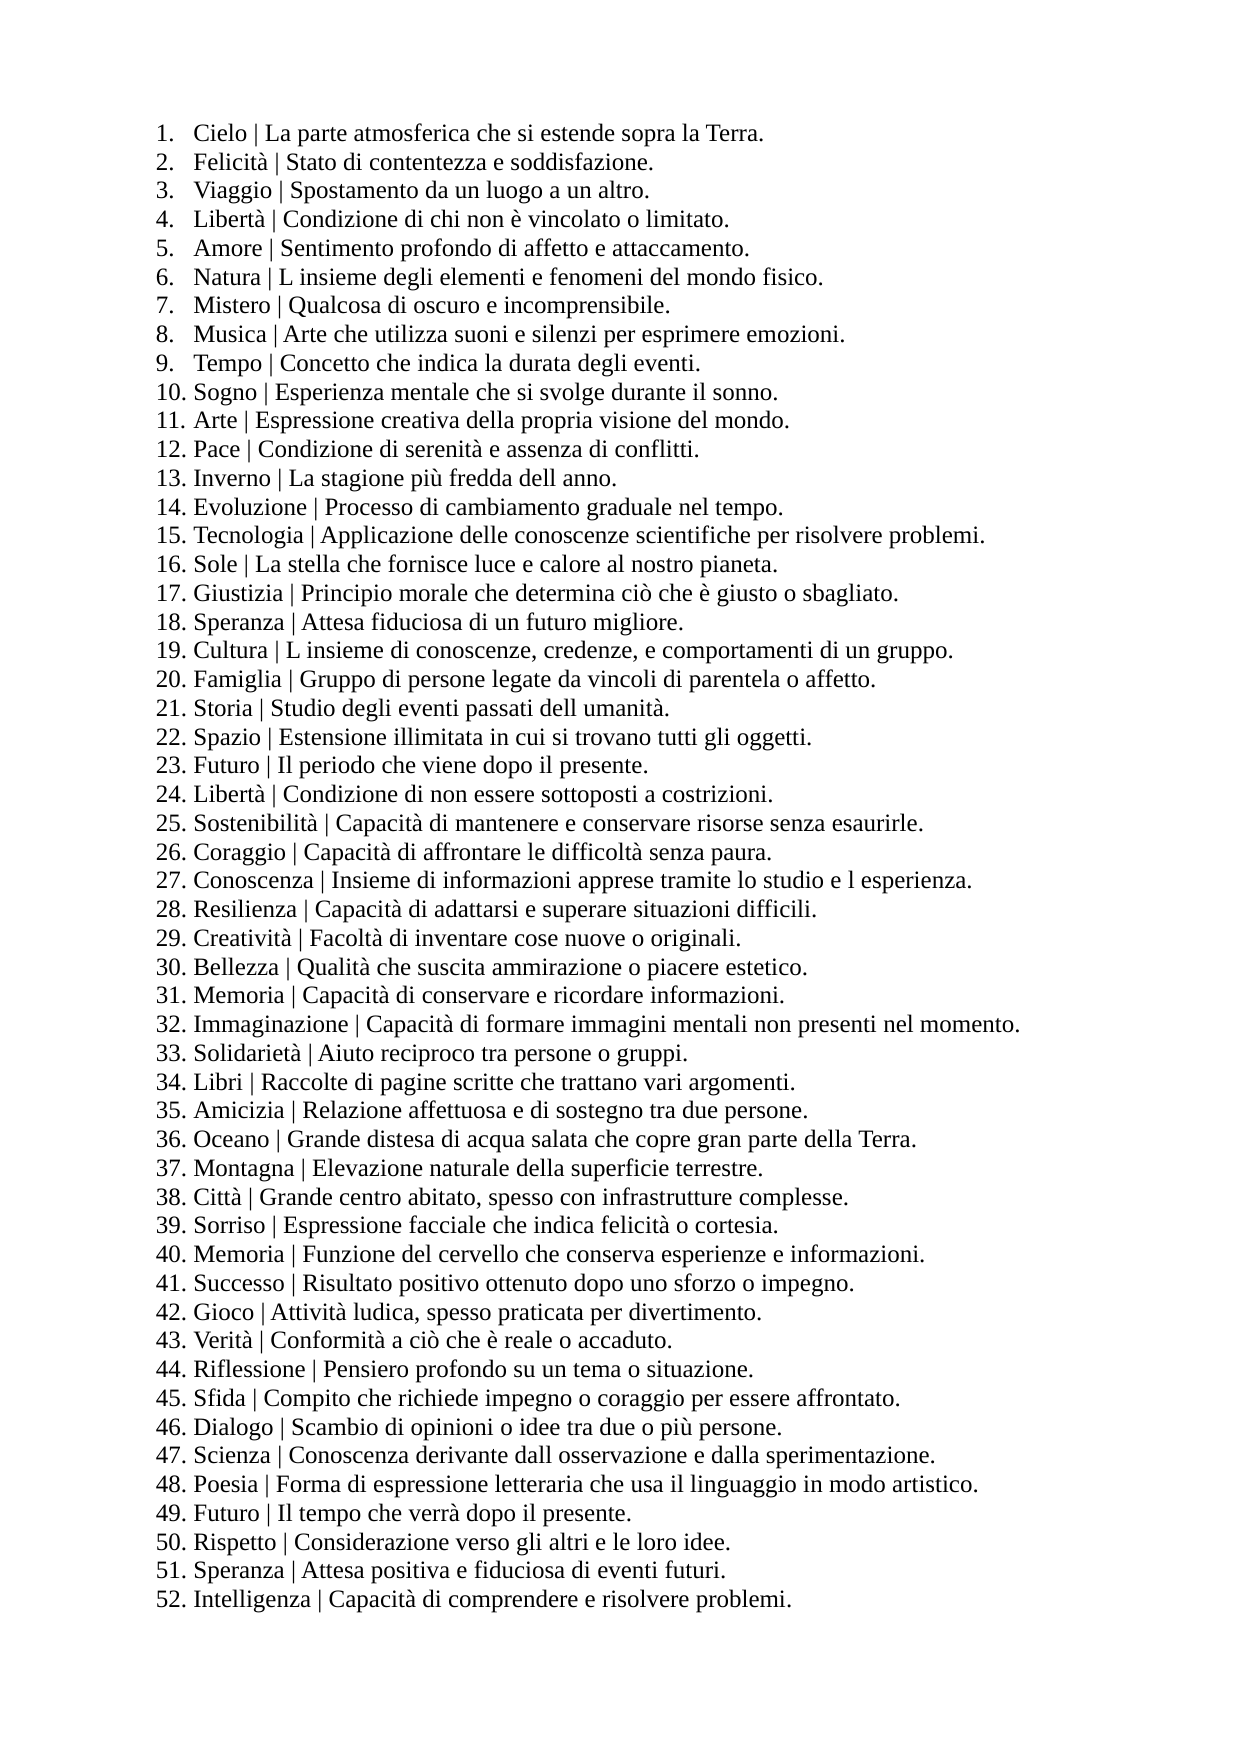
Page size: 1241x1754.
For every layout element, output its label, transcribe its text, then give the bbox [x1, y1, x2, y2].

list Natura | L insieme degli elementi e fenomeni del mondo fisico. [156, 262, 1122, 291]
list Montagna | Elevazione naturale della superficie terrestre. [156, 1153, 1122, 1182]
list Cultura | L insieme di conoscenze, credenze, e comportamenti di un gruppo. [156, 636, 1122, 664]
list Tempo | Concetto che indica la durata degli eventi. [156, 348, 1122, 377]
list Sogno | Esperienza mentale che si svolge durante il sonno. [156, 377, 1122, 406]
list Poesia | Forma di espressione letteraria che usa il linguaggio in modo artistico. [156, 1469, 1122, 1498]
list Rispetto | Considerazione verso gli altri e le loro idee. [156, 1527, 1122, 1556]
list Sorriso | Espressione facciale che indica felicità o cortesia. [156, 1211, 1122, 1239]
list Solidarietà | Aiuto reciproco tra persone o gruppi. [156, 1038, 1122, 1067]
list Tecnologia | Applicazione delle conoscenze scientifiche per risolvere problemi. [156, 521, 1122, 549]
list Libertà | Condizione di chi non è vincolato o limitato. [156, 204, 1122, 233]
list Storia | Studio degli eventi passati dell umanità. [156, 693, 1122, 722]
list Riflessione | Pensiero profondo su un tema o situazione. [156, 1354, 1122, 1383]
list Gioco | Attività ludica, spesso praticata per divertimento. [156, 1297, 1122, 1326]
list Amore | Sentimento profondo di affetto e attaccamento. [156, 233, 1122, 262]
list Oceano | Grande distesa di acqua salata che copre gran parte della Terra. [156, 1124, 1122, 1153]
list Pace | Condizione di serenità e assenza di conflitti. [156, 434, 1122, 463]
list Immaginazione | Capacità di formare immagini mentali non presenti nel momento. [156, 1009, 1122, 1038]
list Intelligenza | Capacità di comprendere e risolvere problemi. [156, 1584, 1122, 1613]
list Successo | Risultato positivo ottenuto dopo uno sforzo o impegno. [156, 1268, 1122, 1297]
list Futuro | Il tempo che verrà dopo il presente. [156, 1498, 1122, 1527]
list Verità | Conformità a ciò che è reale o accaduto. [156, 1326, 1122, 1354]
list Bellezza | Qualità che suscita ammirazione o piacere estetico. [156, 952, 1122, 981]
list Viaggio | Spostamento da un luogo a un altro. [156, 176, 1122, 204]
list Inverno | La stagione più fredda dell anno. [156, 463, 1122, 492]
list Resilienza | Capacità di adattarsi e superare situazioni difficili. [156, 894, 1122, 923]
list Memoria | Capacità di conservare e ricordare informazioni. [156, 981, 1122, 1009]
list Cielo | La parte atmosferica che si estende sopra la Terra. [156, 118, 1122, 147]
list Spazio | Estensione illimitata in cui si trovano tutti gli oggetti. [156, 722, 1122, 751]
list Arte | Espressione creativa della propria visione del mondo. [156, 406, 1122, 434]
list Musica | Arte che utilizza suoni e silenzi per esprimere emozioni. [156, 319, 1122, 348]
list Libertà | Condizione di non essere sottoposti a costrizioni. [156, 779, 1122, 808]
list Amicizia | Relazione affettuosa e di sostegno tra due persone. [156, 1096, 1122, 1124]
list Evoluzione | Processo di cambiamento graduale nel tempo. [156, 492, 1122, 521]
list Sfida | Compito che richiede impegno o coraggio per essere affrontato. [156, 1383, 1122, 1412]
list Conoscenza | Insieme di informazioni apprese tramite lo studio e l esperienza. [156, 866, 1122, 894]
list Memoria | Funzione del cervello che conserva esperienze e informazioni. [156, 1239, 1122, 1268]
list Scienza | Conoscenza derivante dall osservazione e dalla sperimentazione. [156, 1441, 1122, 1469]
list Mistero | Qualcosa di oscuro e incomprensibile. [156, 291, 1122, 319]
list Felicità | Stato di contentezza e soddisfazione. [156, 147, 1122, 176]
list Speranza | Attesa fiduciosa di un futuro migliore. [156, 607, 1122, 636]
list Creatività | Facoltà di inventare cose nuove o originali. [156, 923, 1122, 952]
list Speranza | Attesa positiva e fiduciosa di eventi futuri. [156, 1556, 1122, 1584]
list Futuro | Il periodo che viene dopo il presente. [156, 751, 1122, 779]
list Famiglia | Gruppo di persone legate da vincoli di parentela o affetto. [156, 664, 1122, 693]
list Libri | Raccolte di pagine scritte che trattano vari argomenti. [156, 1067, 1122, 1096]
list Giustizia | Principio morale che determina ciò che è giusto o sbagliato. [156, 578, 1122, 607]
list Dialogo | Scambio di opinioni o idee tra due o più persone. [156, 1412, 1122, 1441]
list Coraggio | Capacità di affrontare le difficoltà senza paura. [156, 837, 1122, 866]
list Sole | La stella che fornisce luce e calore al nostro pianeta. [156, 549, 1122, 578]
list Sostenibilità | Capacità di mantenere e conservare risorse senza esaurirle. [156, 808, 1122, 837]
list Città | Grande centro abitato, spesso con infrastrutture complesse. [156, 1182, 1122, 1211]
